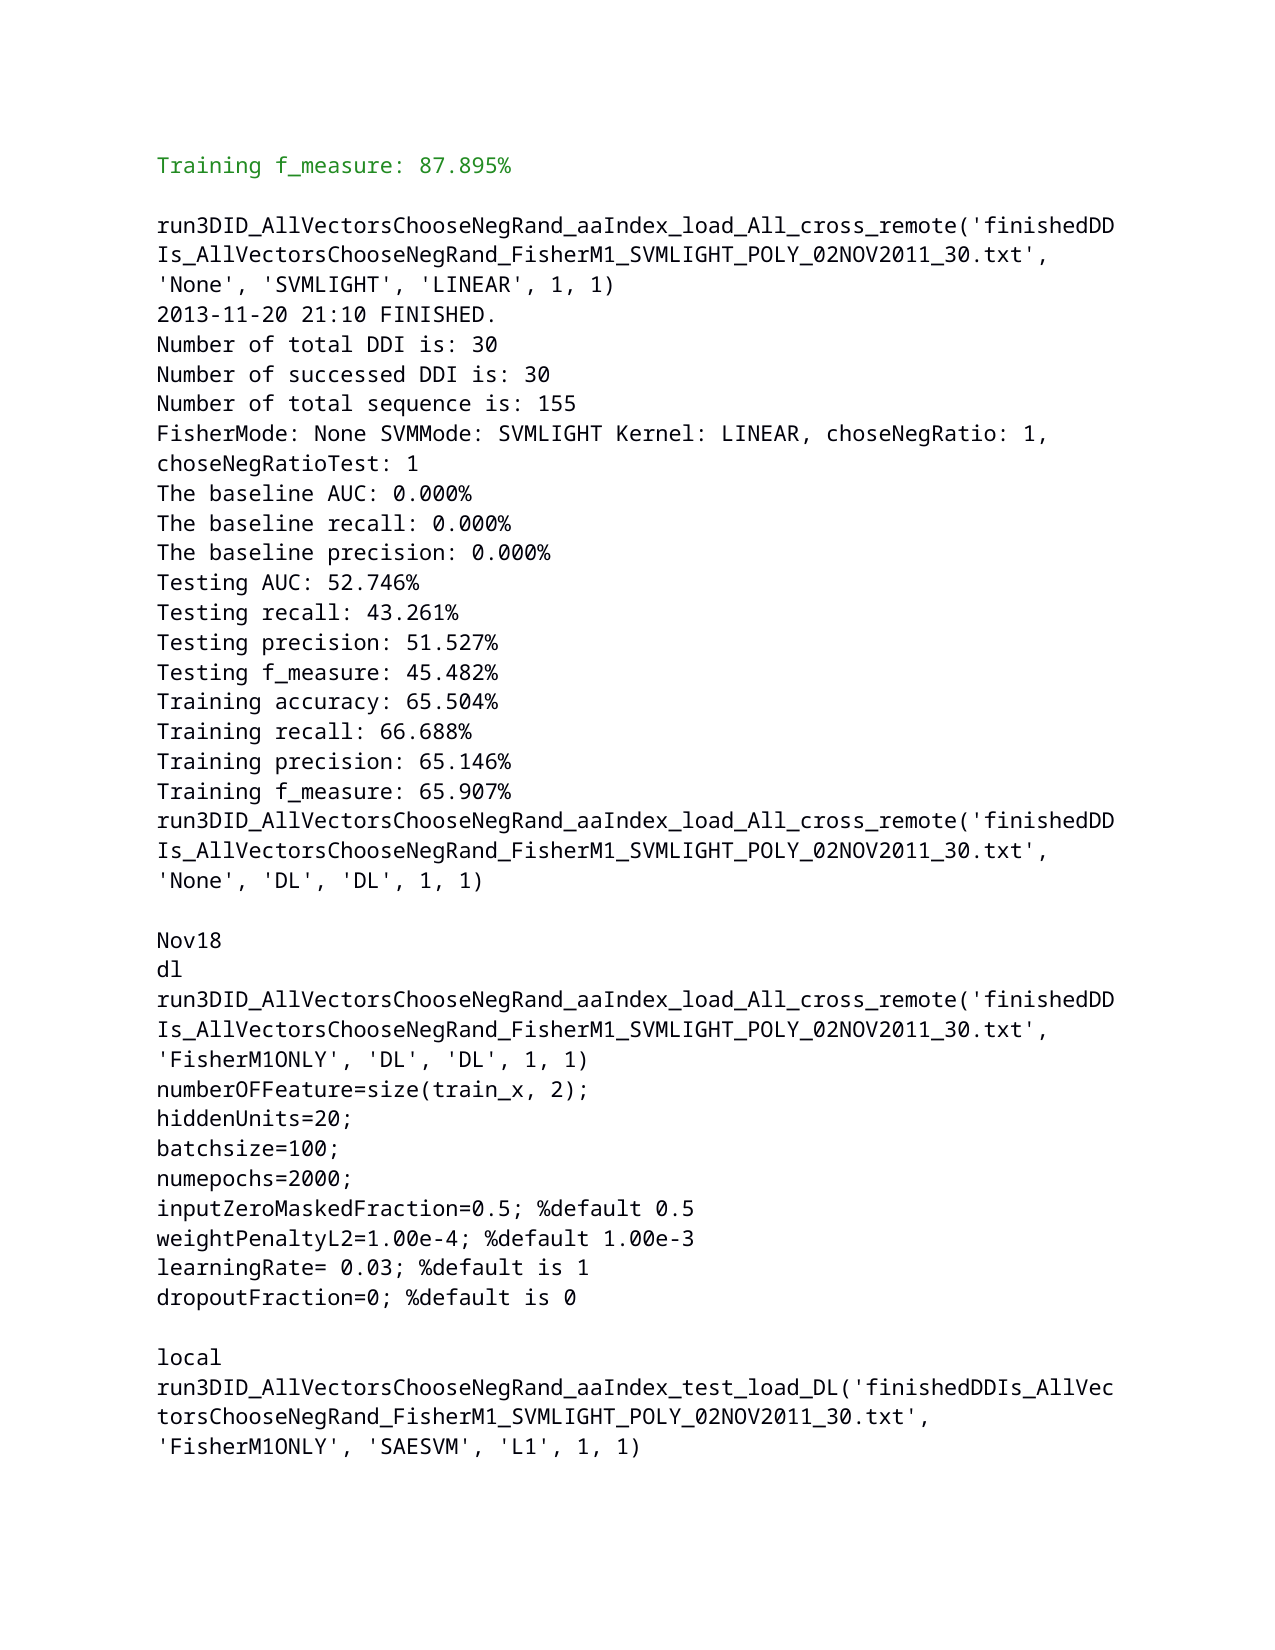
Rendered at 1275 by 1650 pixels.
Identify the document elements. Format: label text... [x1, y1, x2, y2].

text learningRate= 0.03; %default is 1 [156, 1252, 1118, 1282]
text numberOFFeature=size(train_x, 2); [156, 1073, 1118, 1103]
text Training recall: 66.688% [156, 716, 1118, 746]
text FisherMode: None SVMMode: SVMLIGHT Kernel: LINEAR, choseNegRatio: 1, choseNegRatioTest: 1 [156, 418, 1118, 478]
text The baseline AUC: 0.000% [156, 478, 1118, 507]
text Training accuracy: 65.504% [156, 686, 1118, 716]
text numepochs=2000; [156, 1163, 1118, 1193]
text run3DID_AllVectorsChooseNegRand_aaIndex_load_All_cross_remote('finishedDDIs_AllVectorsChooseNegRand_FisherM1_SVMLIGHT_POLY_02NOV2011_30.txt', 'None', 'DL', 'DL', 1, 1) [156, 805, 1118, 895]
text Testing precision: 51.527% [156, 627, 1118, 656]
text Testing recall: 43.261% [156, 597, 1118, 627]
text batchsize=100; [156, 1133, 1118, 1163]
text dropoutFraction=0; %default is 0 [156, 1282, 1118, 1312]
text weightPenaltyL2=1.00e-4; %default 1.00e-3 [156, 1222, 1118, 1252]
text Testing AUC: 52.746% [156, 567, 1118, 597]
text run3DID_AllVectorsChooseNegRand_aaIndex_test_load_DL('finishedDDIs_AllVectorsChooseNegRand_FisherM1_SVMLIGHT_POLY_02NOV2011_30.txt', 'FisherM1ONLY', 'SAESVM', 'L1', 1, 1) [156, 1371, 1118, 1461]
text Training precision: 65.146% [156, 746, 1118, 776]
text Training f_measure: 87.895% [156, 150, 1118, 180]
text run3DID_AllVectorsChooseNegRand_aaIndex_load_All_cross_remote('finishedDDIs_AllVectorsChooseNegRand_FisherM1_SVMLIGHT_POLY_02NOV2011_30.txt', 'None', 'SVMLIGHT', 'LINEAR', 1, 1) [156, 209, 1118, 299]
text dl [156, 954, 1118, 984]
text Number of successed DDI is: 30 [156, 358, 1118, 388]
text The baseline recall: 0.000% [156, 507, 1118, 537]
text Number of total DDI is: 30 [156, 329, 1118, 358]
text 2013-11-20 21:10 FINISHED. [156, 299, 1118, 329]
text Number of total sequence is: 155 [156, 388, 1118, 418]
text inputZeroMaskedFraction=0.5; %default 0.5 [156, 1193, 1118, 1222]
text hiddenUnits=20; [156, 1103, 1118, 1133]
text Nov18 [156, 924, 1118, 954]
text run3DID_AllVectorsChooseNegRand_aaIndex_load_All_cross_remote('finishedDDIs_AllVectorsChooseNegRand_FisherM1_SVMLIGHT_POLY_02NOV2011_30.txt', 'FisherM1ONLY', 'DL', 'DL', 1, 1) [156, 984, 1118, 1073]
text Testing f_measure: 45.482% [156, 656, 1118, 686]
text Training f_measure: 65.907% [156, 776, 1118, 805]
text local [156, 1342, 1118, 1371]
text The baseline precision: 0.000% [156, 537, 1118, 567]
